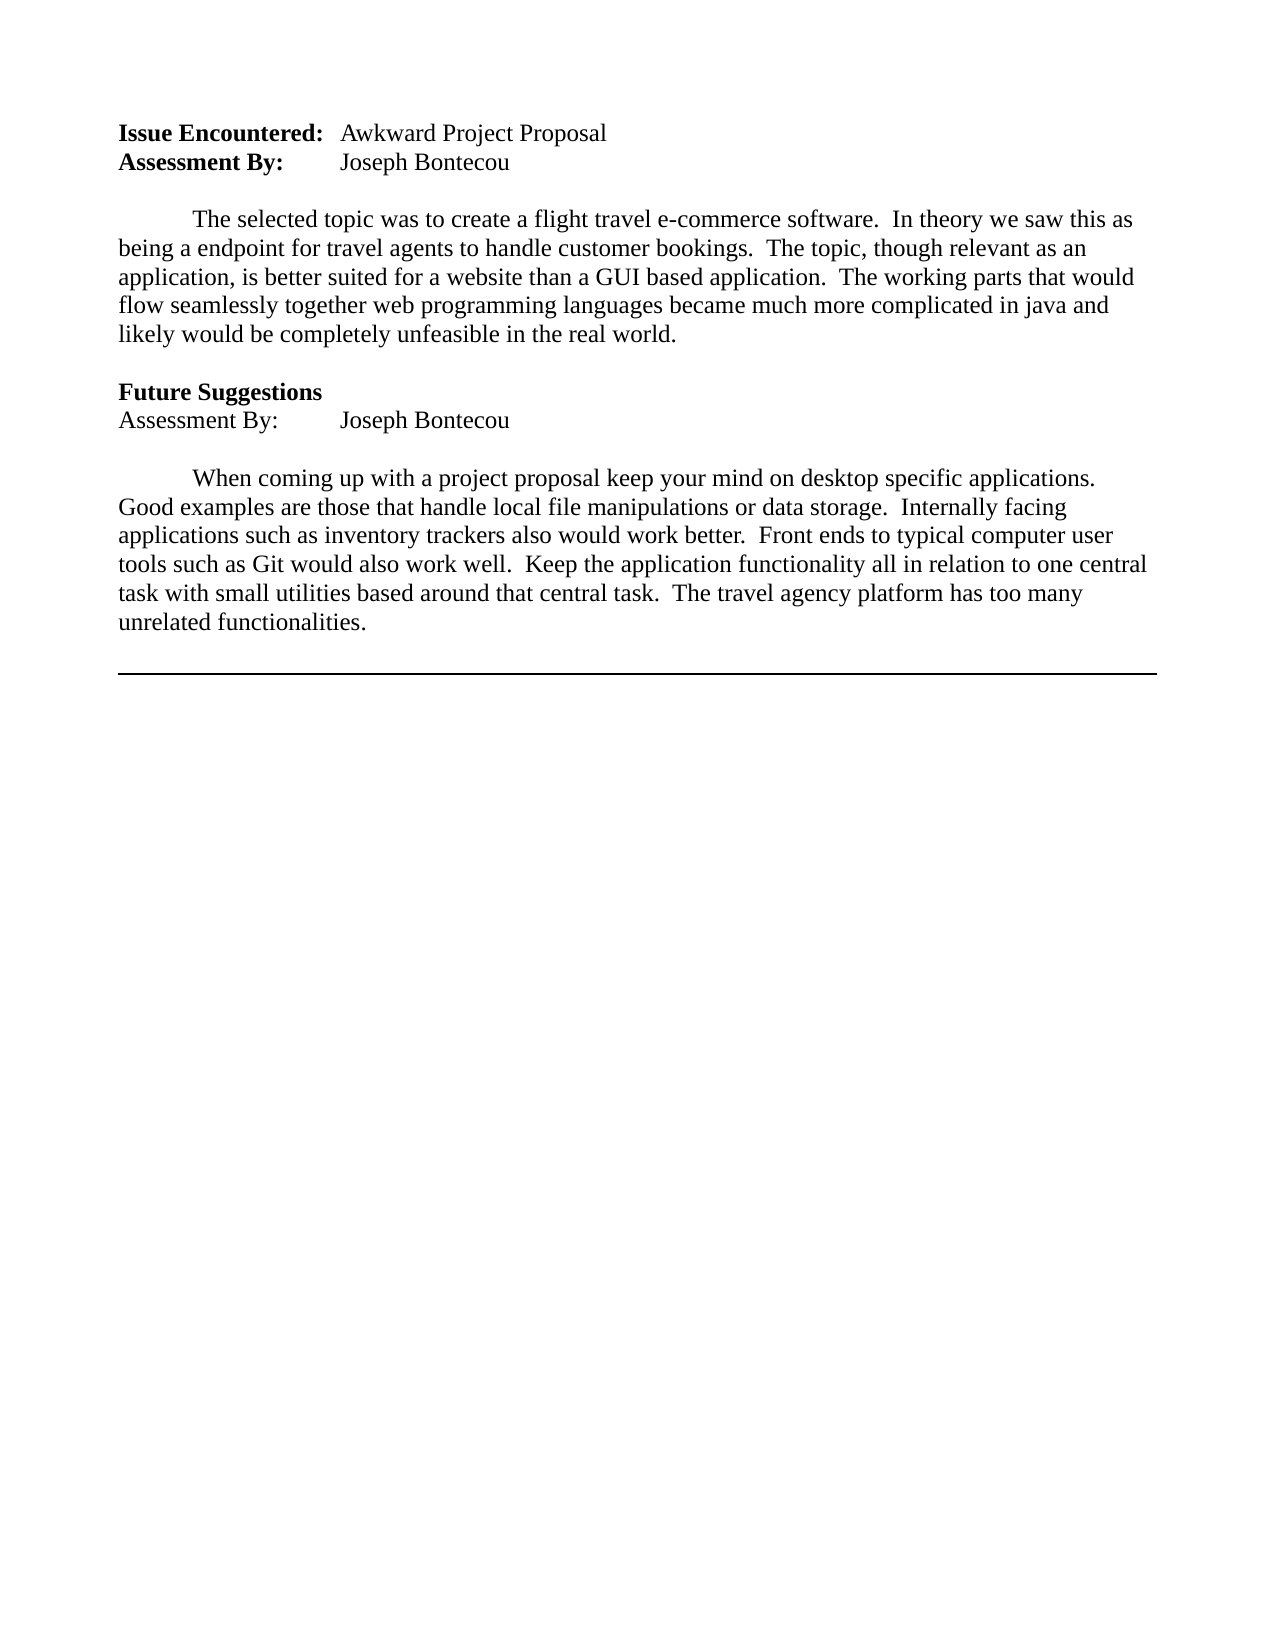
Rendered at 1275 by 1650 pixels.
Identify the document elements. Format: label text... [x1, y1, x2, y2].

text Assessment By: Joseph Bontecou [118, 147, 1157, 176]
text Assessment By: Joseph Bontecou [118, 406, 1157, 434]
text When coming up with a project proposal keep your mind on desktop specific applications. Good examples are those that handle local file manipulations or data storage. Internally facing applications such as inventory trackers also would work better. Front ends to typical computer user tools such as Git would also work well. Keep the application functionality all in relation to one central task with small utilities based around that central task. The travel agency platform has too many unrelated functionalities. [118, 463, 1157, 636]
text Future Suggestions [118, 377, 1157, 406]
text The selected topic was to create a flight travel e-commerce software. In theory we saw this as being a endpoint for travel agents to handle customer bookings. The topic, though relevant as an application, is better suited for a website than a GUI based application. The working parts that would flow seamlessly together web programming languages became much more complicated in java and likely would be completely unfeasible in the real world. [118, 204, 1157, 348]
text Issue Encountered: Awkward Project Proposal [118, 118, 1157, 147]
